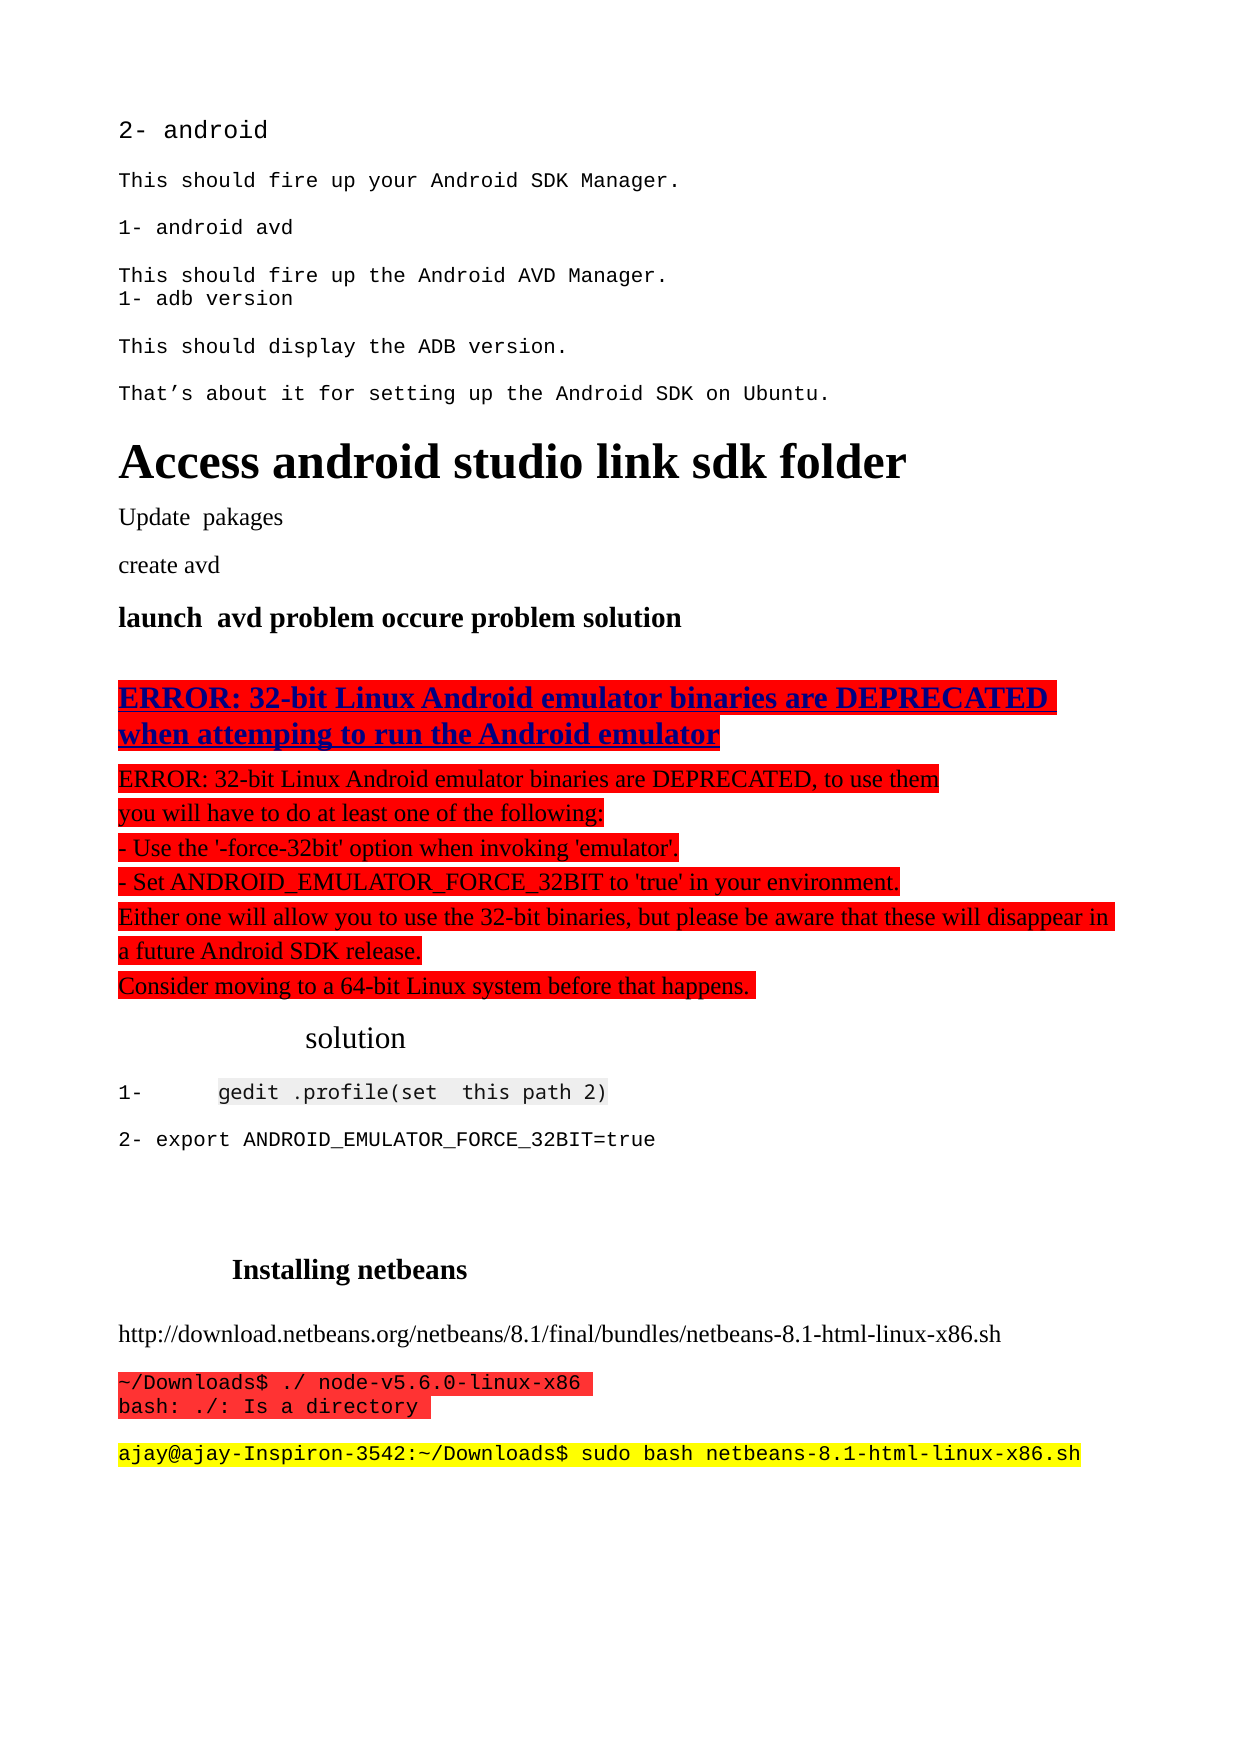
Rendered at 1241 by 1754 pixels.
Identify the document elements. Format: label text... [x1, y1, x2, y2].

text Installing netbeans [118, 1252, 1122, 1286]
text create avd [118, 551, 1122, 579]
subtitle Access android studio link sdk folder [118, 432, 1122, 489]
subtitle ERROR: 32-bit Linux Android emulator binaries are DEPRECATED when attemping to run the Android emulator [118, 679, 1122, 751]
text 2- export ANDROID_EMULATOR_FORCE_32BIT=true [118, 1129, 1122, 1153]
text ERROR: 32-bit Linux Android emulator binaries are DEPRECATED, to use them you will have to do at least one of the following: - Use the '-force-32bit' option when invoking 'emulator'. - Set ANDROID_EMULATOR_FORCE_32BIT to 'true' in your environment. Either one will allow you to use the 32-bit binaries, but please be aware that these will disappear in a future Android SDK release. Consider moving to a 64-bit Linux system before that happens. [118, 764, 1122, 999]
text Update pakages [118, 502, 1122, 530]
text This should fire up your Android SDK Manager. [118, 170, 1122, 194]
text bash: ./: Is a directory [118, 1396, 1122, 1419]
text This should display the ADB version. [118, 336, 1122, 359]
text 1- adb version [118, 288, 1122, 312]
text ~/Downloads$ ./ node-v5.6.0-linux-x86 [118, 1372, 1122, 1396]
text That’s about it for setting up the Android SDK on Ubuntu. [118, 383, 1122, 407]
text launch avd problem occure problem solution [118, 600, 1122, 633]
text ajay@ajay-Inspiron-3542:~/Downloads$ sudo bash netbeans-8.1-html-linux-x86.sh [118, 1443, 1122, 1467]
text solution [118, 1020, 1122, 1056]
text 2- android [118, 118, 1122, 146]
text 1- android avd [118, 217, 1122, 241]
text 1- gedit .profile(set this path 2) [118, 1077, 1122, 1106]
text This should fire up the Android AVD Manager. [118, 265, 1122, 288]
text http://download.netbeans.org/netbeans/8.1/final/bundles/netbeans-8.1-html-linux-x86.sh [118, 1319, 1122, 1348]
